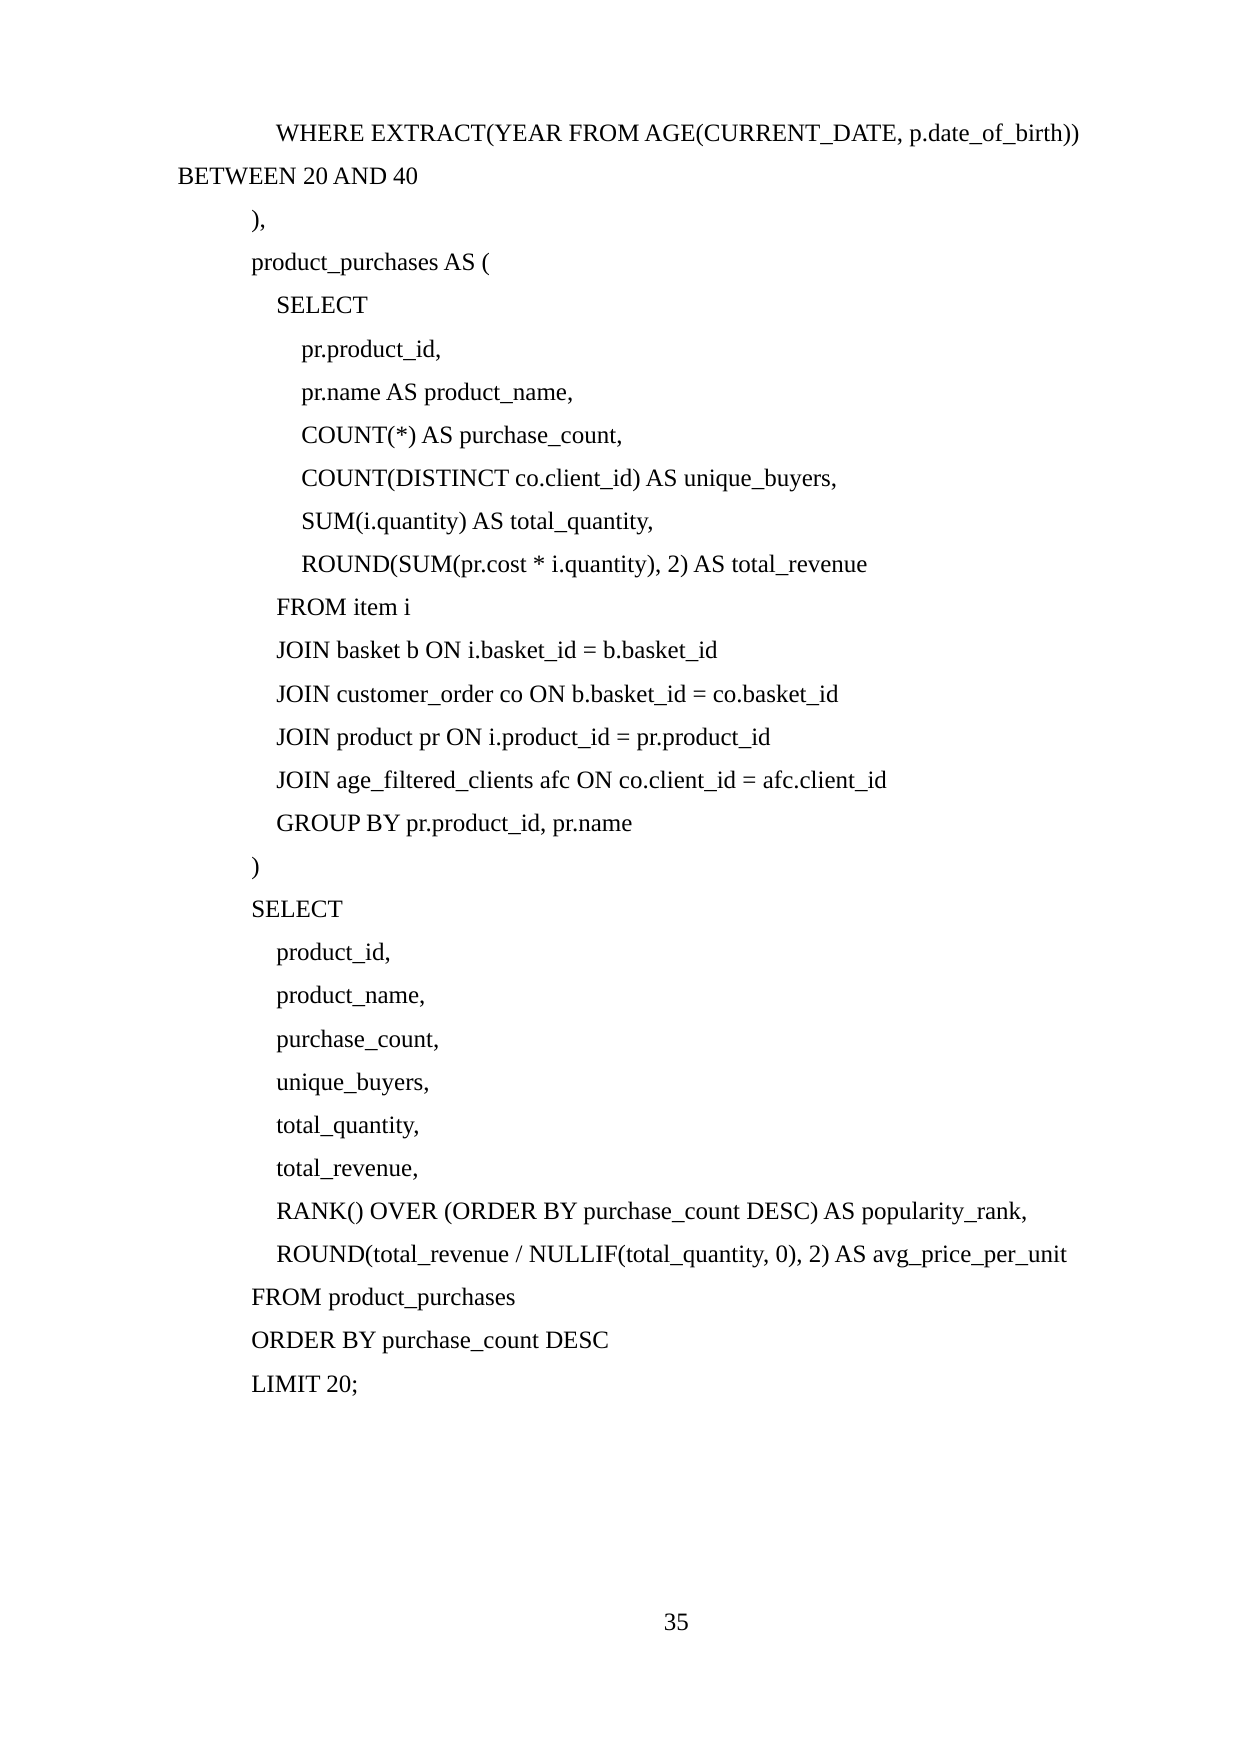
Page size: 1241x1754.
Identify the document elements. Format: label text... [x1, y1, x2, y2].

text SUM(i.quantity) AS total_quantity, [177, 506, 1181, 535]
text purchase_count, [177, 1024, 1181, 1052]
text WHERE EXTRACT(YEAR FROM AGE(CURRENT_DATE, p.date_of_birth)) BETWEEN 20 AND 40 [177, 118, 1181, 190]
text SELECT [177, 894, 1181, 923]
text JOIN product pr ON i.product_id = pr.product_id [177, 722, 1181, 751]
text ROUND(total_revenue / NULLIF(total_quantity, 0), 2) AS avg_price_per_unit [177, 1239, 1181, 1268]
text ORDER BY purchase_count DESC [177, 1326, 1181, 1354]
text total_revenue, [177, 1153, 1181, 1182]
text JOIN customer_order co ON b.basket_id = co.basket_id [177, 679, 1181, 707]
text pr.name AS product_name, [177, 377, 1181, 406]
text unique_buyers, [177, 1067, 1181, 1096]
text SELECT [177, 291, 1181, 319]
text FROM item i [177, 592, 1181, 621]
text product_name, [177, 981, 1181, 1009]
text product_id, [177, 937, 1181, 966]
text ) [177, 851, 1181, 880]
text JOIN age_filtered_clients afc ON co.client_id = afc.client_id [177, 765, 1181, 794]
text GROUP BY pr.product_id, pr.name [177, 808, 1181, 837]
text COUNT(DISTINCT co.client_id) AS unique_buyers, [177, 463, 1181, 492]
text ), [177, 204, 1181, 233]
text COUNT(*) AS purchase_count, [177, 420, 1181, 449]
text product_purchases AS ( [177, 247, 1181, 276]
text pr.product_id, [177, 334, 1181, 362]
text JOIN basket b ON i.basket_id = b.basket_id [177, 636, 1181, 664]
text total_quantity, [177, 1110, 1181, 1139]
text ROUND(SUM(pr.cost * i.quantity), 2) AS total_revenue [177, 549, 1181, 578]
text RANK() OVER (ORDER BY purchase_count DESC) AS popularity_rank, [177, 1196, 1181, 1225]
text LIMIT 20; [177, 1369, 1181, 1397]
text FROM product_purchases [177, 1282, 1181, 1311]
